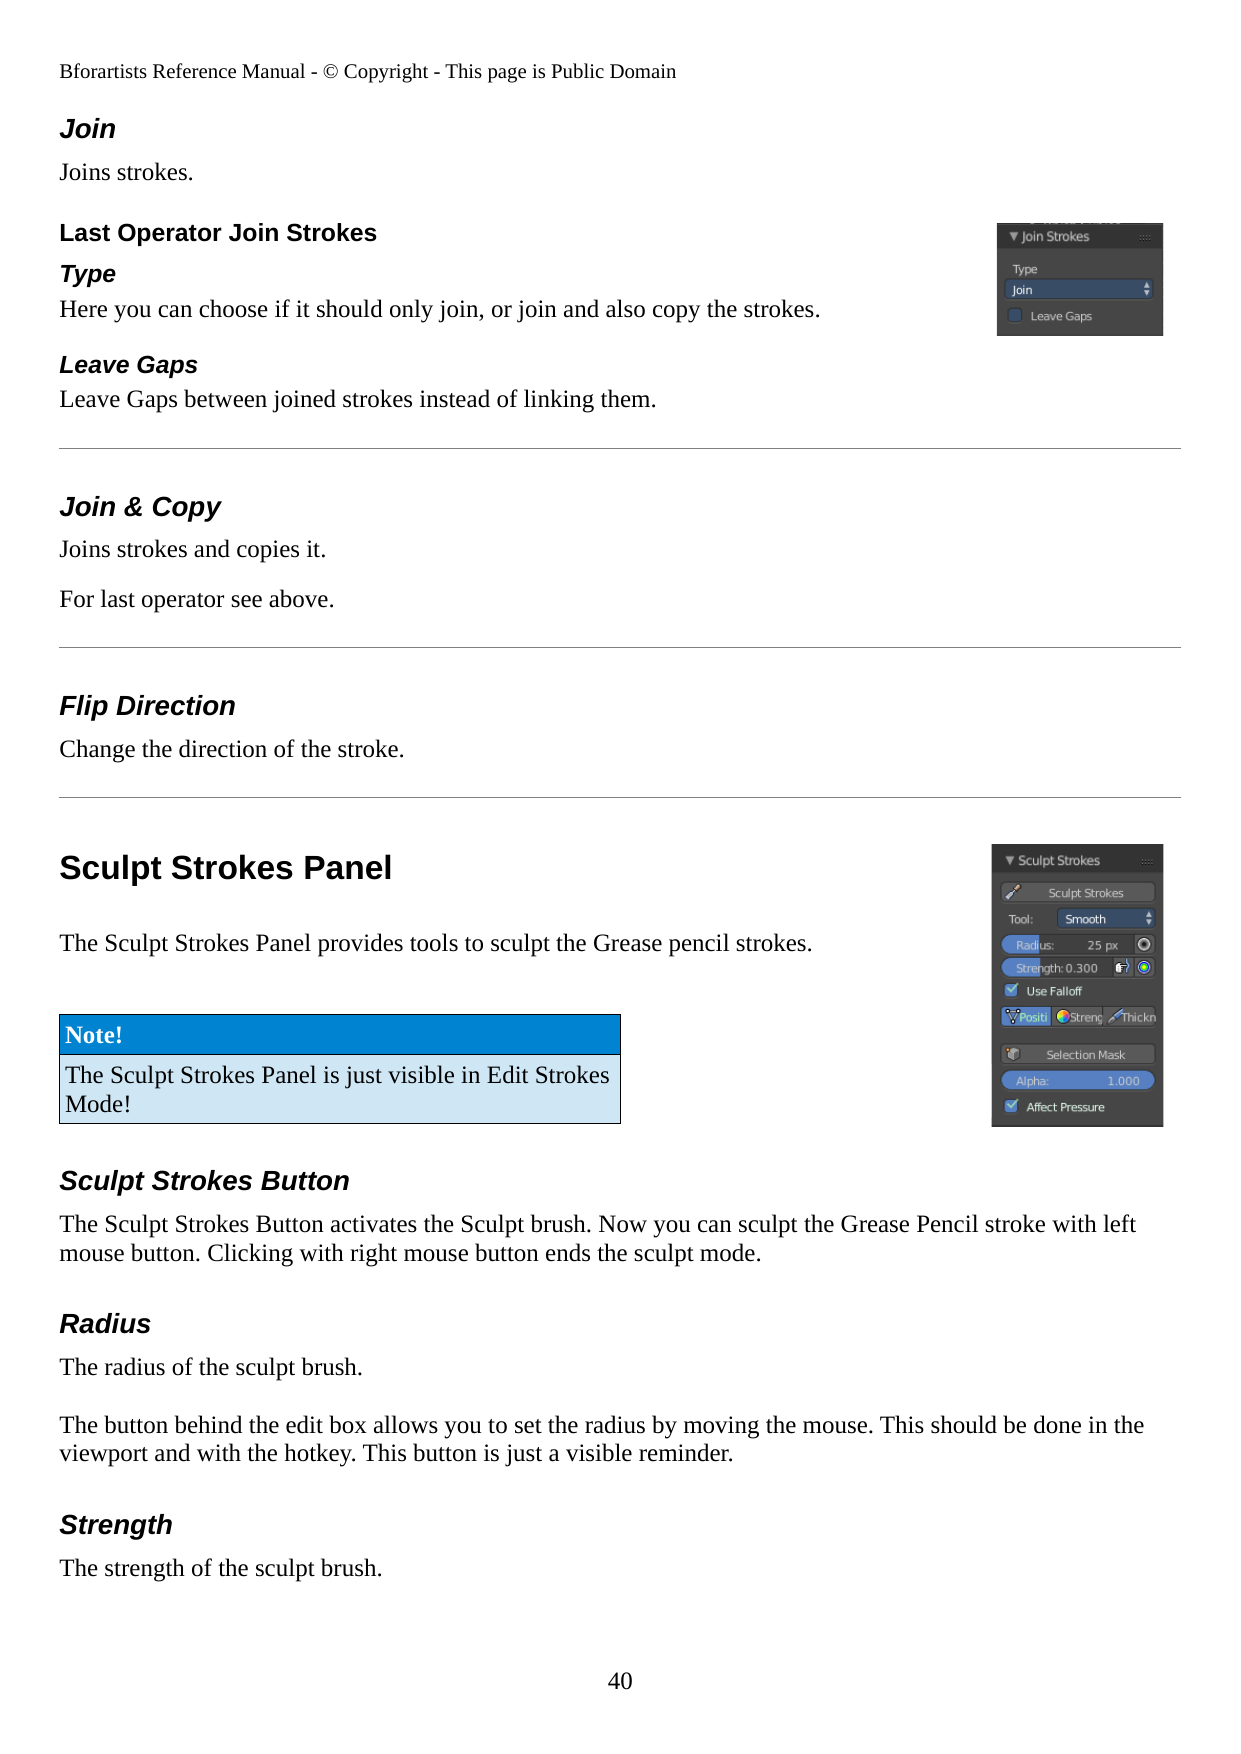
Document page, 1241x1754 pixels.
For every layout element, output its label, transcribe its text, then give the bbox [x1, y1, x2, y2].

text For last operator see above. [59, 584, 1181, 612]
subtitle Leave Gaps [59, 350, 1181, 378]
text Change the direction of the stroke. [59, 734, 1181, 762]
subtitle Last Operator Join Strokes [59, 218, 1181, 247]
text Leave Gaps between joined strokes instead of linking them. [59, 384, 1181, 413]
subtitle Join [59, 113, 1181, 144]
subtitle Radius [59, 1308, 1181, 1340]
text Joins strokes. [59, 157, 1181, 186]
text The button behind the edit box allows you to set the radius by moving the mouse. This should be done in the viewport and with the hotkey. This button is just a visible reminder. [59, 1410, 1181, 1467]
table_header Note! [60, 1015, 620, 1054]
subtitle Join & Copy [59, 490, 1181, 522]
subtitle Type [59, 259, 996, 288]
subtitle [1164, 259, 1181, 288]
picture [991, 844, 1164, 1127]
picture [996, 223, 1164, 336]
text Joins strokes and copies it. [59, 534, 1181, 563]
text The strength of the sculpt brush. [59, 1553, 1181, 1582]
subtitle Sculpt Strokes Panel [59, 848, 991, 886]
table_cell The Sculpt Strokes Panel is just visible in Edit Strokes Mode! [60, 1055, 620, 1123]
subtitle Sculpt Strokes Button [59, 1165, 1181, 1197]
subtitle Flip Direction [59, 689, 1181, 721]
text Here you can choose if it should only join, or join and also copy the strokes. [59, 294, 996, 323]
subtitle [1164, 848, 1181, 886]
text The Sculpt Strokes Button activates the Sculpt brush. Now you can sculpt the Grease Pencil stroke with left mouse button. Clicking with right mouse button ends the sculpt mode. [59, 1209, 1181, 1267]
text The radius of the sculpt brush. [59, 1352, 1181, 1381]
subtitle Strength [59, 1508, 1181, 1540]
text The Sculpt Strokes Panel provides tools to sculpt the Grease pencil strokes. [59, 928, 991, 956]
